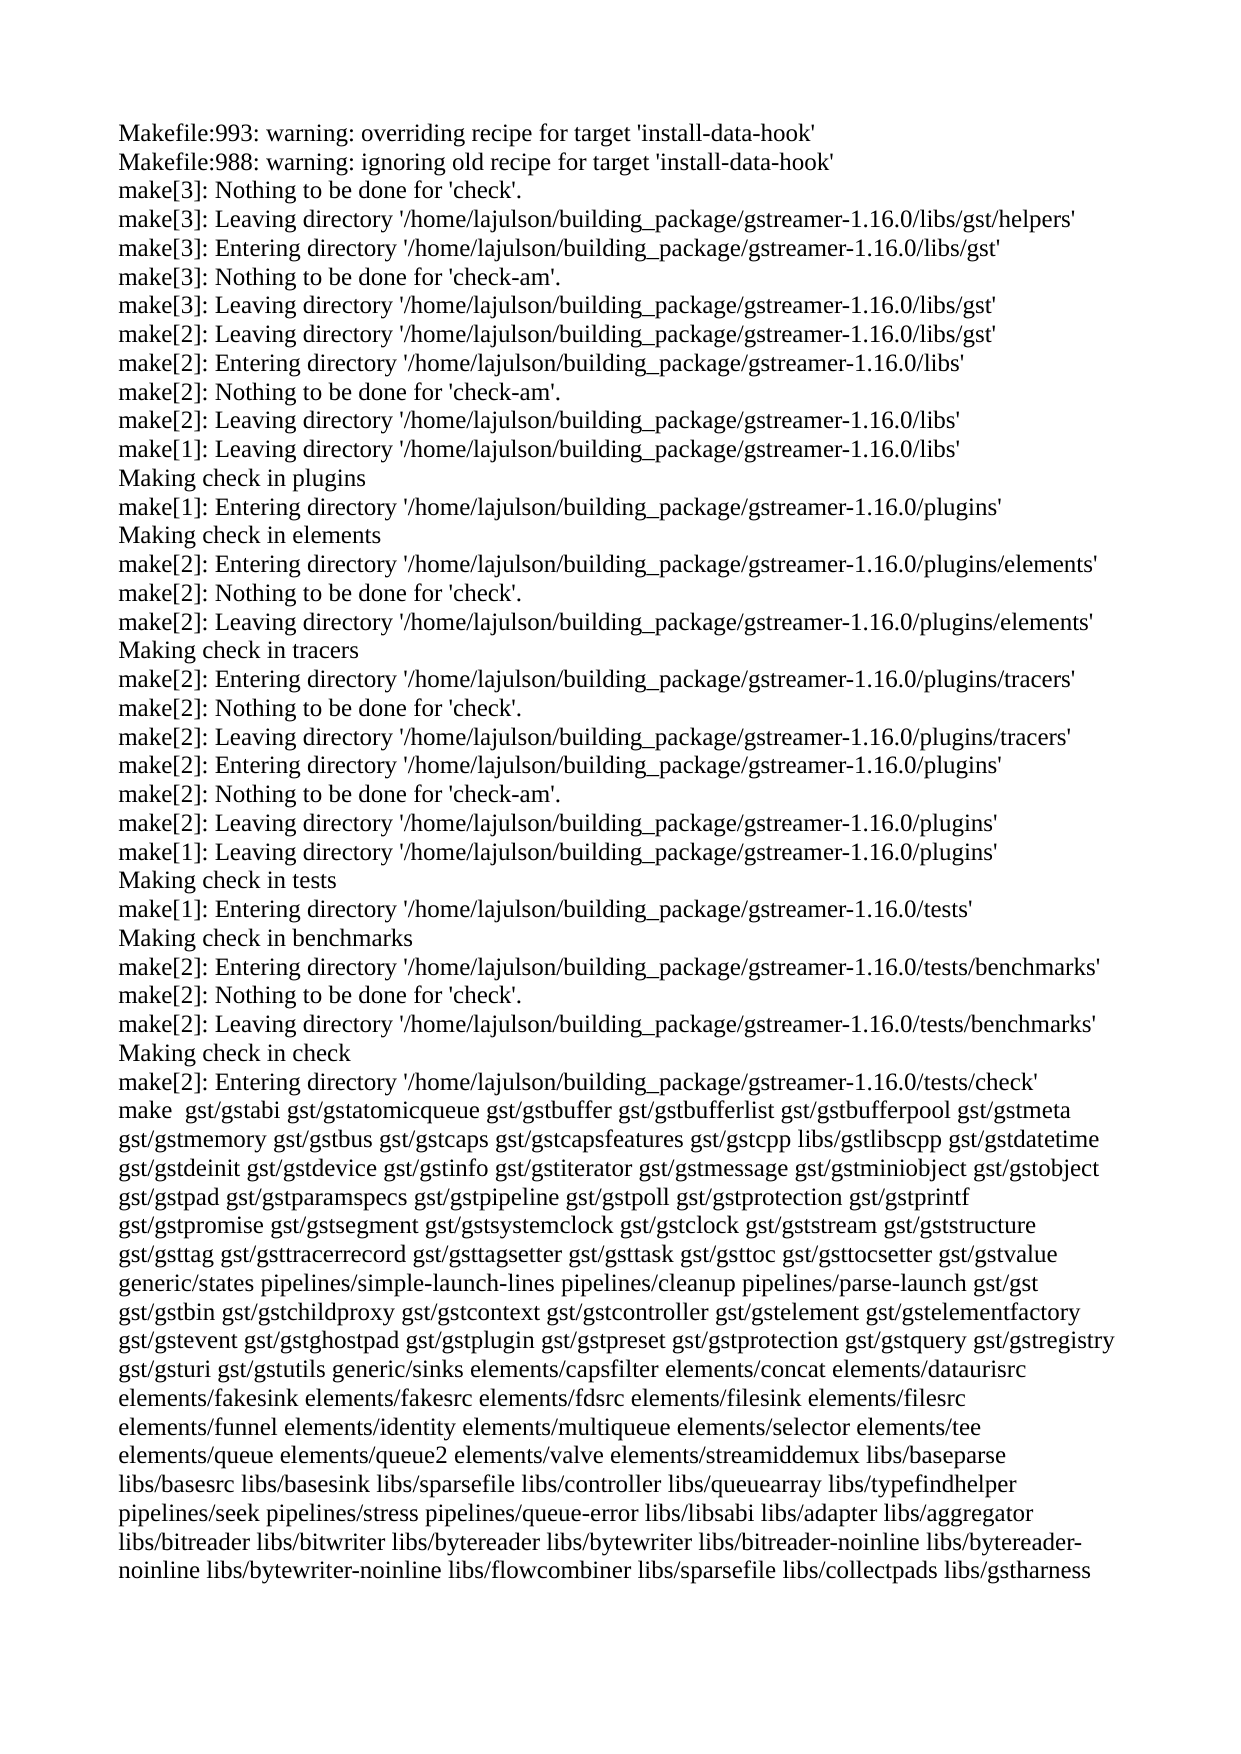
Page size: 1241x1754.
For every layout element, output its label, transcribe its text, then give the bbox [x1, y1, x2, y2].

text make[2]: Entering directory '/home/lajulson/building_package/gstreamer-1.16.0/plugins/elements' [118, 549, 1122, 578]
text make[1]: Leaving directory '/home/lajulson/building_package/gstreamer-1.16.0/libs' [118, 434, 1122, 463]
text make[2]: Nothing to be done for 'check-am'. [118, 779, 1122, 808]
text make[3]: Nothing to be done for 'check-am'. [118, 262, 1122, 291]
text make[3]: Leaving directory '/home/lajulson/building_package/gstreamer-1.16.0/libs/gst' [118, 291, 1122, 319]
text make[1]: Entering directory '/home/lajulson/building_package/gstreamer-1.16.0/plugins' [118, 492, 1122, 521]
text Making check in tracers [118, 636, 1122, 664]
text make[2]: Leaving directory '/home/lajulson/building_package/gstreamer-1.16.0/libs' [118, 406, 1122, 434]
text make[2]: Nothing to be done for 'check'. [118, 693, 1122, 722]
text make[2]: Leaving directory '/home/lajulson/building_package/gstreamer-1.16.0/plugins/elements' [118, 607, 1122, 636]
text make[2]: Entering directory '/home/lajulson/building_package/gstreamer-1.16.0/plugins' [118, 751, 1122, 779]
text Making check in plugins [118, 463, 1122, 492]
text make[3]: Leaving directory '/home/lajulson/building_package/gstreamer-1.16.0/libs/gst/helpers' [118, 204, 1122, 233]
text make[3]: Nothing to be done for 'check'. [118, 176, 1122, 204]
text make[2]: Nothing to be done for 'check'. [118, 981, 1122, 1009]
text make[2]: Entering directory '/home/lajulson/building_package/gstreamer-1.16.0/tests/check' [118, 1067, 1122, 1096]
text make[1]: Entering directory '/home/lajulson/building_package/gstreamer-1.16.0/tests' [118, 894, 1122, 923]
text Making check in benchmarks [118, 923, 1122, 952]
text Making check in tests [118, 866, 1122, 894]
text make gst/gstabi gst/gstatomicqueue gst/gstbuffer gst/gstbufferlist gst/gstbufferpool gst/gstmeta gst/gstmemory gst/gstbus gst/gstcaps gst/gstcapsfeatures gst/gstcpp libs/gstlibscpp gst/gstdatetime gst/gstdeinit gst/gstdevice gst/gstinfo gst/gstiterator gst/gstmessage gst/gstminiobject gst/gstobject gst/gstpad gst/gstparamspecs gst/gstpipeline gst/gstpoll gst/gstprotection gst/gstprintf gst/gstpromise gst/gstsegment gst/gstsystemclock gst/gstclock gst/gststream gst/gststructure gst/gsttag gst/gsttracerrecord gst/gsttagsetter gst/gsttask gst/gsttoc gst/gsttocsetter gst/gstvalue generic/states pipelines/simple-launch-lines pipelines/cleanup pipelines/parse-launch gst/gst gst/gstbin gst/gstchildproxy gst/gstcontext gst/gstcontroller gst/gstelement gst/gstelementfactory gst/gstevent gst/gstghostpad gst/gstplugin gst/gstpreset gst/gstprotection gst/gstquery gst/gstregistry gst/gsturi gst/gstutils generic/sinks elements/capsfilter elements/concat elements/dataurisrc elements/fakesink elements/fakesrc elements/fdsrc elements/filesink elements/filesrc elements/funnel elements/identity elements/multiqueue elements/selector elements/tee elements/queue elements/queue2 elements/valve elements/streamiddemux libs/baseparse libs/basesrc libs/basesink libs/sparsefile libs/controller libs/queuearray libs/typefindhelper pipelines/seek pipelines/stress pipelines/queue-error libs/libsabi libs/adapter libs/aggregator libs/bitreader libs/bitwriter libs/bytereader libs/bytewriter libs/bitreader-noinline libs/bytereader-noinline libs/bytewriter-noinline libs/flowcombiner libs/sparsefile libs/collectpads libs/gstharness [118, 1096, 1122, 1584]
text make[2]: Entering directory '/home/lajulson/building_package/gstreamer-1.16.0/libs' [118, 348, 1122, 377]
text make[2]: Nothing to be done for 'check-am'. [118, 377, 1122, 406]
text make[2]: Leaving directory '/home/lajulson/building_package/gstreamer-1.16.0/plugins/tracers' [118, 722, 1122, 751]
text Making check in elements [118, 521, 1122, 549]
text make[2]: Nothing to be done for 'check'. [118, 578, 1122, 607]
text make[1]: Leaving directory '/home/lajulson/building_package/gstreamer-1.16.0/plugins' [118, 837, 1122, 866]
text make[2]: Leaving directory '/home/lajulson/building_package/gstreamer-1.16.0/libs/gst' [118, 319, 1122, 348]
text make[3]: Entering directory '/home/lajulson/building_package/gstreamer-1.16.0/libs/gst' [118, 233, 1122, 262]
text make[2]: Entering directory '/home/lajulson/building_package/gstreamer-1.16.0/plugins/tracers' [118, 664, 1122, 693]
text make[2]: Leaving directory '/home/lajulson/building_package/gstreamer-1.16.0/plugins' [118, 808, 1122, 837]
text Makefile:993: warning: overriding recipe for target 'install-data-hook' [118, 118, 1122, 147]
text Making check in check [118, 1038, 1122, 1067]
text make[2]: Entering directory '/home/lajulson/building_package/gstreamer-1.16.0/tests/benchmarks' [118, 952, 1122, 981]
text make[2]: Leaving directory '/home/lajulson/building_package/gstreamer-1.16.0/tests/benchmarks' [118, 1009, 1122, 1038]
text Makefile:988: warning: ignoring old recipe for target 'install-data-hook' [118, 147, 1122, 176]
